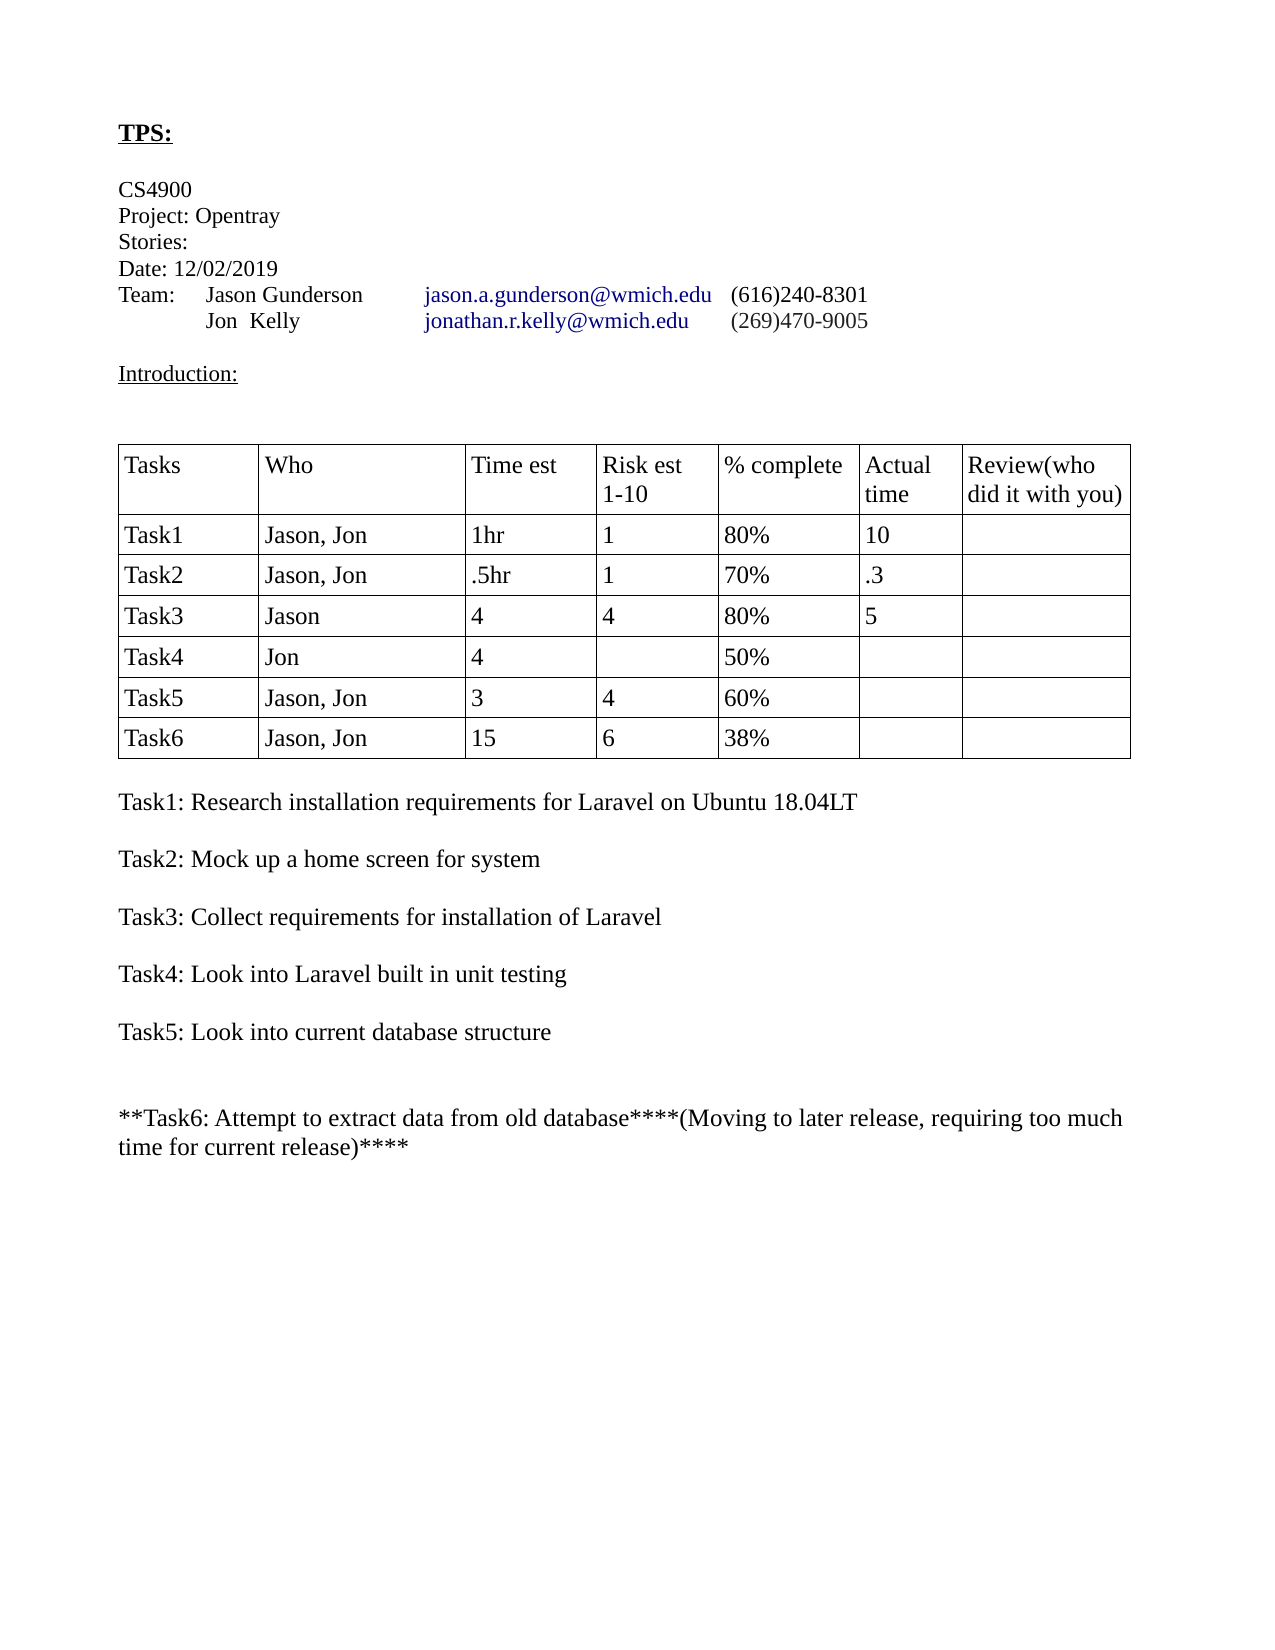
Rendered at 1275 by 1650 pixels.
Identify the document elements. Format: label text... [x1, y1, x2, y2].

text **Task6: Attempt to extract data from old database****(Moving to later release, requiring too much time for current release)**** [118, 1103, 1157, 1161]
text Stories: [118, 228, 1157, 255]
table_cell Task4 [119, 637, 258, 676]
table_header % complete [719, 445, 859, 513]
text Task4: Look into Laravel built in unit testing [118, 959, 1157, 988]
table_cell 1hr [466, 515, 596, 554]
table_cell Jason [259, 596, 465, 636]
text Task3: Collect requirements for installation of Laravel [118, 902, 1157, 931]
table_cell 70% [719, 555, 859, 595]
table_header Who [259, 445, 465, 513]
table_cell Jon [259, 637, 465, 676]
table_cell 60% [719, 678, 859, 717]
table_cell [597, 637, 718, 676]
table_cell [963, 678, 1130, 717]
table_cell 10 [860, 515, 962, 554]
text Introduction: [118, 360, 1157, 386]
table_cell Task6 [119, 718, 258, 758]
text Date: 12/02/2019 [118, 255, 1157, 281]
table_cell Task3 [119, 596, 258, 636]
table_cell 5 [860, 596, 962, 636]
table_header Risk est 1-10 [597, 445, 718, 513]
table_cell 4 [597, 678, 718, 717]
table_cell Task5 [119, 678, 258, 717]
table_cell 1 [597, 515, 718, 554]
text Project: Opentray [118, 202, 1157, 228]
text Jon Kelly jonathan.r.kelly@wmich.edu (269)470-9005 [118, 307, 1157, 334]
table_cell [860, 678, 962, 717]
table_cell 38% [719, 718, 859, 758]
text TPS: [118, 118, 1157, 147]
table_header Time est [466, 445, 596, 513]
table_cell 4 [597, 596, 718, 636]
table_cell [860, 718, 962, 758]
table_cell Jason, Jon [259, 555, 465, 595]
text CS4900 [118, 176, 1157, 202]
table_header Review(who did it with you) [963, 445, 1130, 513]
table_cell 80% [719, 596, 859, 636]
table_cell [963, 555, 1130, 595]
text Task1: Research installation requirements for Laravel on Ubuntu 18.04LT [118, 787, 1157, 816]
table_cell 15 [466, 718, 596, 758]
table_cell Task2 [119, 555, 258, 595]
table_cell 4 [466, 596, 596, 636]
table_cell 50% [719, 637, 859, 676]
table_cell Jason, Jon [259, 718, 465, 758]
table_cell 1 [597, 555, 718, 595]
table_cell .3 [860, 555, 962, 595]
table_cell [860, 637, 962, 676]
table_cell [963, 515, 1130, 554]
text Task2: Mock up a home screen for system [118, 844, 1157, 873]
table_cell Task1 [119, 515, 258, 554]
table_cell Jason, Jon [259, 678, 465, 717]
table_cell [963, 637, 1130, 676]
table_cell 80% [719, 515, 859, 554]
table_cell [963, 596, 1130, 636]
text Team: Jason Gunderson jason.a.gunderson@wmich.edu (616)240-8301 [118, 281, 1157, 307]
table_cell [963, 718, 1130, 758]
table_cell Jason, Jon [259, 515, 465, 554]
table_cell 3 [466, 678, 596, 717]
table_header Tasks [119, 445, 258, 513]
table_header Actual time [860, 445, 962, 513]
table_cell .5hr [466, 555, 596, 595]
text Task5: Look into current database structure [118, 1017, 1157, 1046]
table_cell 4 [466, 637, 596, 676]
table_cell 6 [597, 718, 718, 758]
